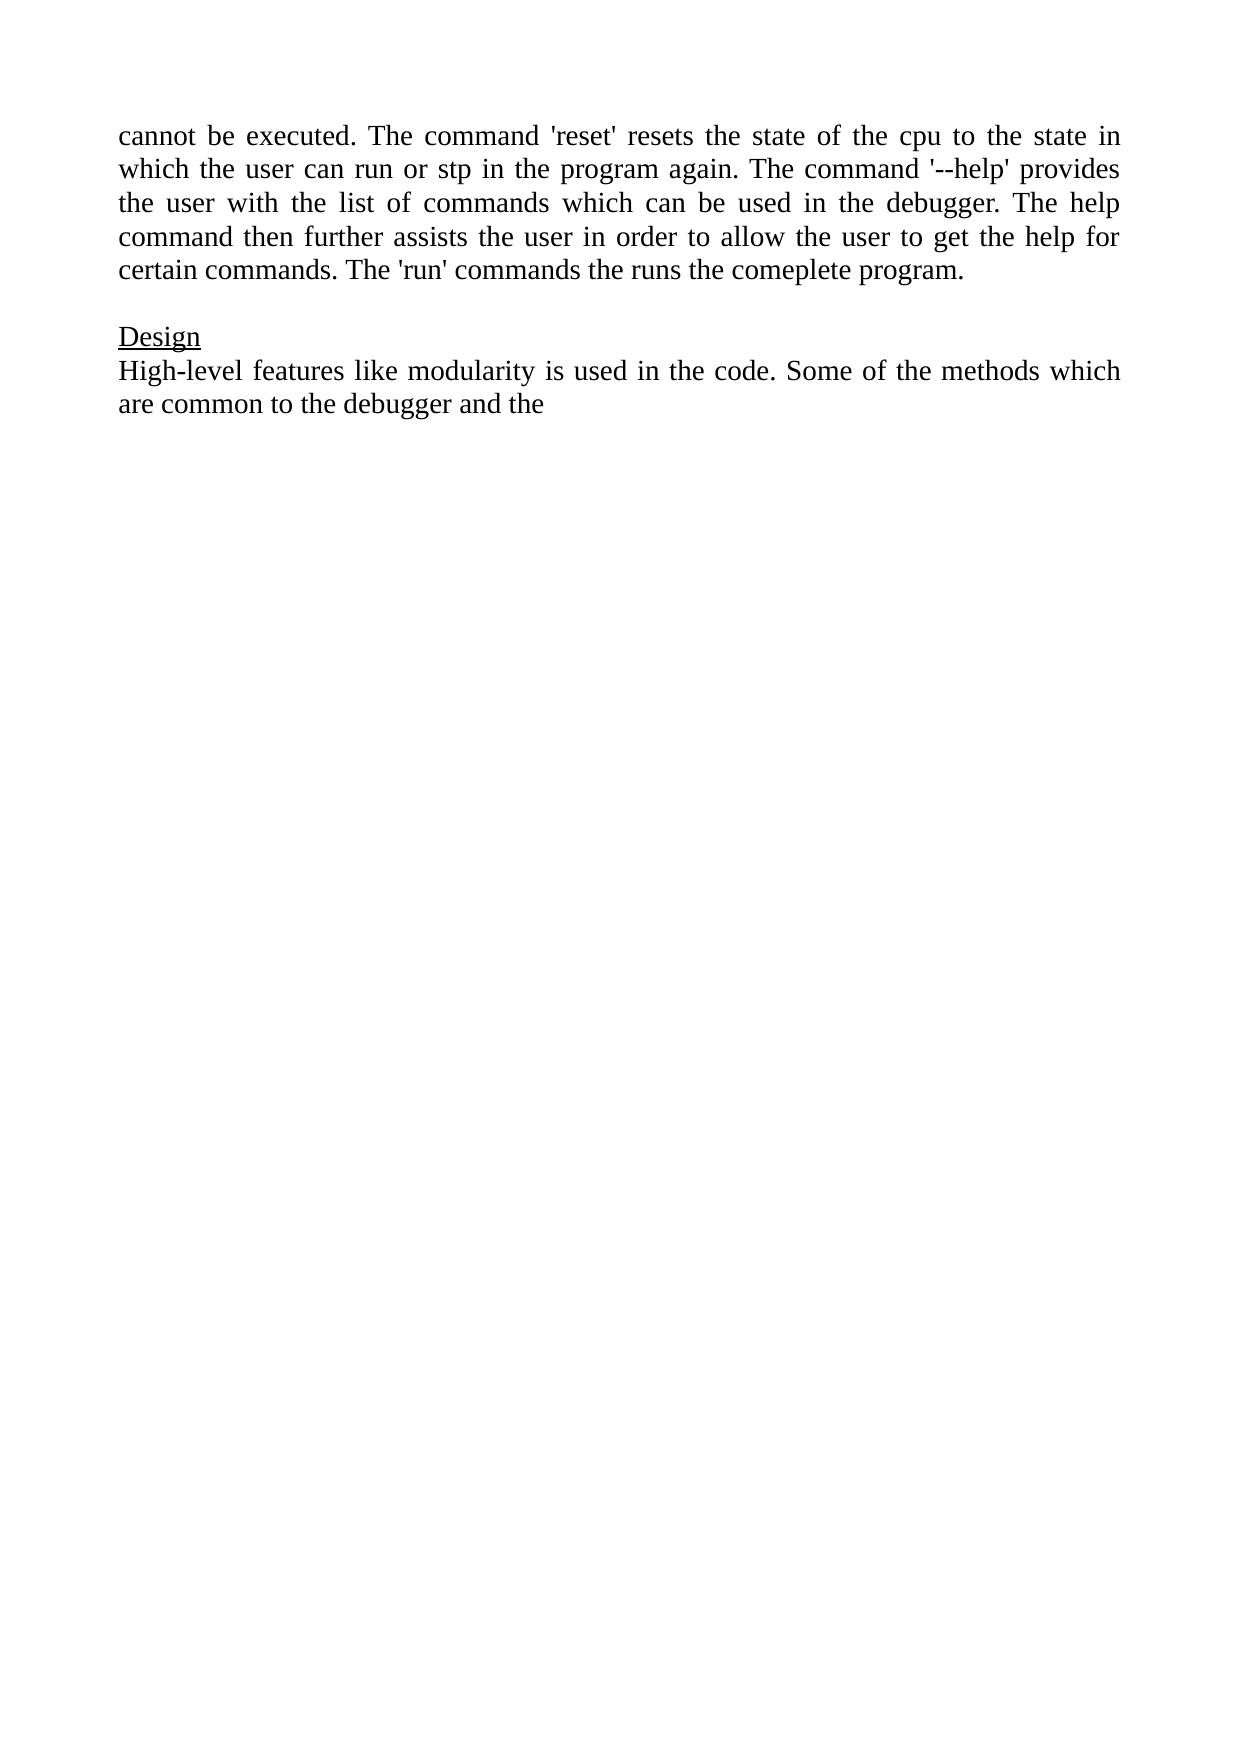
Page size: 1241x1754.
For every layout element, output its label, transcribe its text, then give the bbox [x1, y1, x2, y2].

text Design [118, 319, 1122, 353]
list cannot be executed. The command 'reset' resets the state of the cpu to the state in which the user can run or stp in the program again. The command '--help' provides the user with the list of commands which can be used in the debugger. The help command then further assists the user in order to allow the user to get the help for certain commands. The 'run' commands the runs the comeplete program. [118, 118, 1122, 286]
text High-level features like modularity is used in the code. Some of the methods which are common to the debugger and the [118, 353, 1122, 420]
